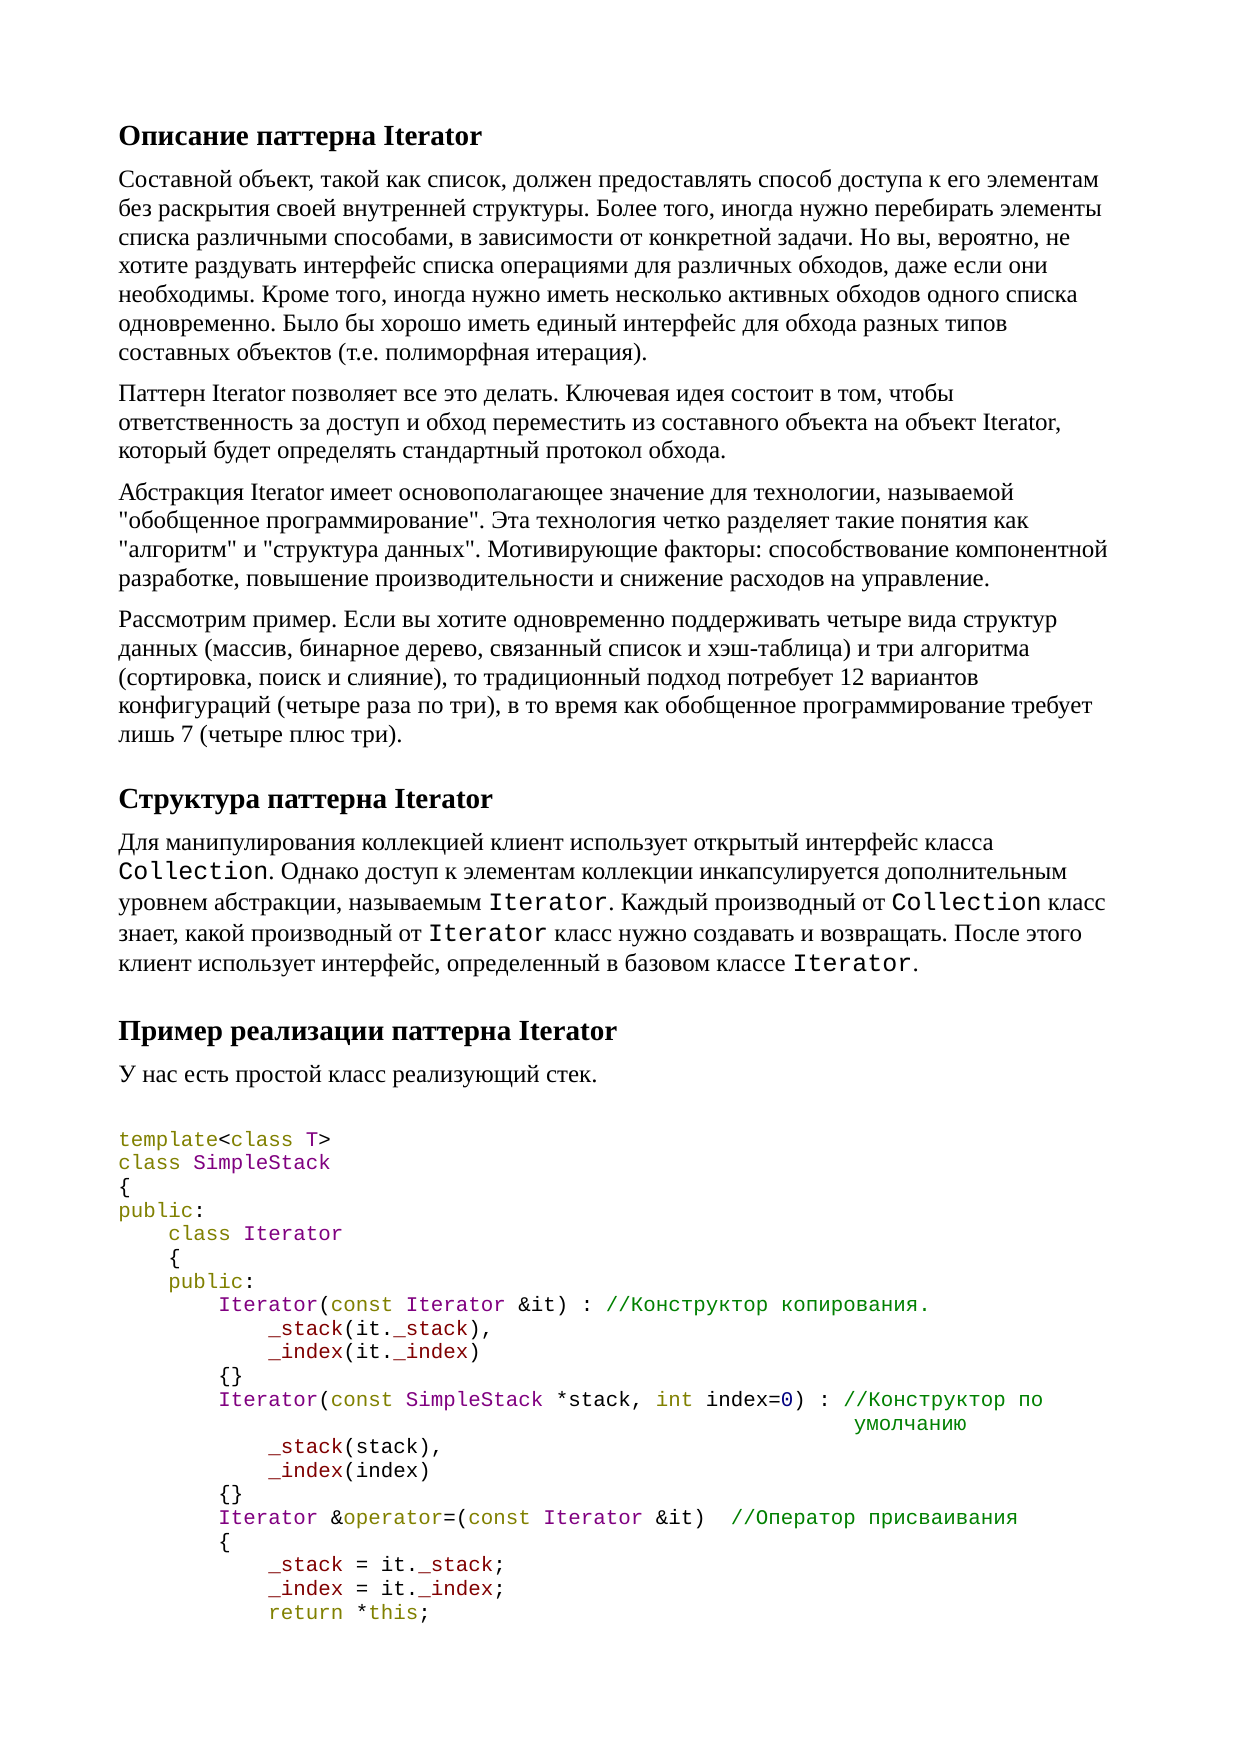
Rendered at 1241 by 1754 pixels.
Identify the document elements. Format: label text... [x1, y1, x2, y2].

text {} [118, 1365, 1122, 1389]
text _index(it._index) [118, 1342, 1122, 1365]
text { [118, 1247, 1122, 1271]
text Iterator(const SimpleStack *stack, int index=0) : //Конструктор по умолчанию [118, 1389, 1122, 1436]
text class SimpleStack [118, 1152, 1122, 1176]
text {} [118, 1483, 1122, 1507]
text public: [118, 1271, 1122, 1294]
text Паттерн Iterator позволяет все это делать. Ключевая идея состоит в том, чтобы ответственность за доступ и обход переместить из составного объекта на объект Iterator, который будет определять стандартный протокол обхода. [118, 378, 1122, 464]
text { [118, 1176, 1122, 1200]
text _stack = it._stack; [118, 1554, 1122, 1578]
text Iterator &operator=(const Iterator &it) //Оператор присваивания [118, 1507, 1122, 1531]
text return *this; [118, 1602, 1122, 1625]
text Для манипулирования коллекцией клиент использует открытый интерфейс класса Collection. Однако доступ к элементам коллекции инкапсулируется дополнительным уровнем абстракции, называемым Iterator. Каждый производный от Collection класс знает, какой производный от Iterator класс нужно создавать и возвращать. После этого клиент использует интерфейс, определенный в базовом классе Iterator. [118, 827, 1122, 979]
text Рассмотрим пример. Если вы хотите одновременно поддерживать четыре вида структур данных (массив, бинарное дерево, связанный список и хэш-таблица) и три алгоритма (сортировка, поиск и слияние), то традиционный подход потребует 12 вариантов конфигураций (четыре раза по три), в то время как обобщенное программирование требует лишь 7 (четыре плюс три). [118, 604, 1122, 748]
subtitle Пример реализации паттерна Iterator [118, 1013, 1122, 1046]
text _stack(it._stack), [118, 1318, 1122, 1342]
text _index = it._index; [118, 1578, 1122, 1602]
text _stack(stack), [118, 1436, 1122, 1460]
text public: [118, 1200, 1122, 1223]
text class Iterator [118, 1223, 1122, 1247]
text У нас есть простой класс реализующий стек. [118, 1059, 1122, 1116]
text { [118, 1531, 1122, 1554]
text template<class T> [118, 1129, 1122, 1152]
subtitle Описание паттерна Iterator [118, 118, 1122, 152]
text Iterator(const Iterator &it) : //Конструктор копирования. [118, 1294, 1122, 1318]
text _index(index) [118, 1460, 1122, 1483]
text Абстракция Iterator имеет основополагающее значение для технологии, называемой "обобщенное программирование". Эта технология четко разделяет такие понятия как "алгоритм" и "структура данных". Мотивирующие факторы: способствование компонентной разработке, повышение производительности и снижение расходов на управление. [118, 477, 1122, 592]
subtitle Структура паттерна Iterator [118, 781, 1122, 815]
text Составной объект, такой как список, должен предоставлять способ доступа к его элементам без раскрытия своей внутренней структуры. Более того, иногда нужно перебирать элементы списка различными способами, в зависимости от конкретной задачи. Но вы, вероятно, не хотите раздувать интерфейс списка операциями для различных обходов, даже если они необходимы. Кроме того, иногда нужно иметь несколько активных обходов одного списка одновременно. Было бы хорошо иметь единый интерфейс для обхода разных типов составных объектов (т.е. полиморфная итерация). [118, 164, 1122, 365]
